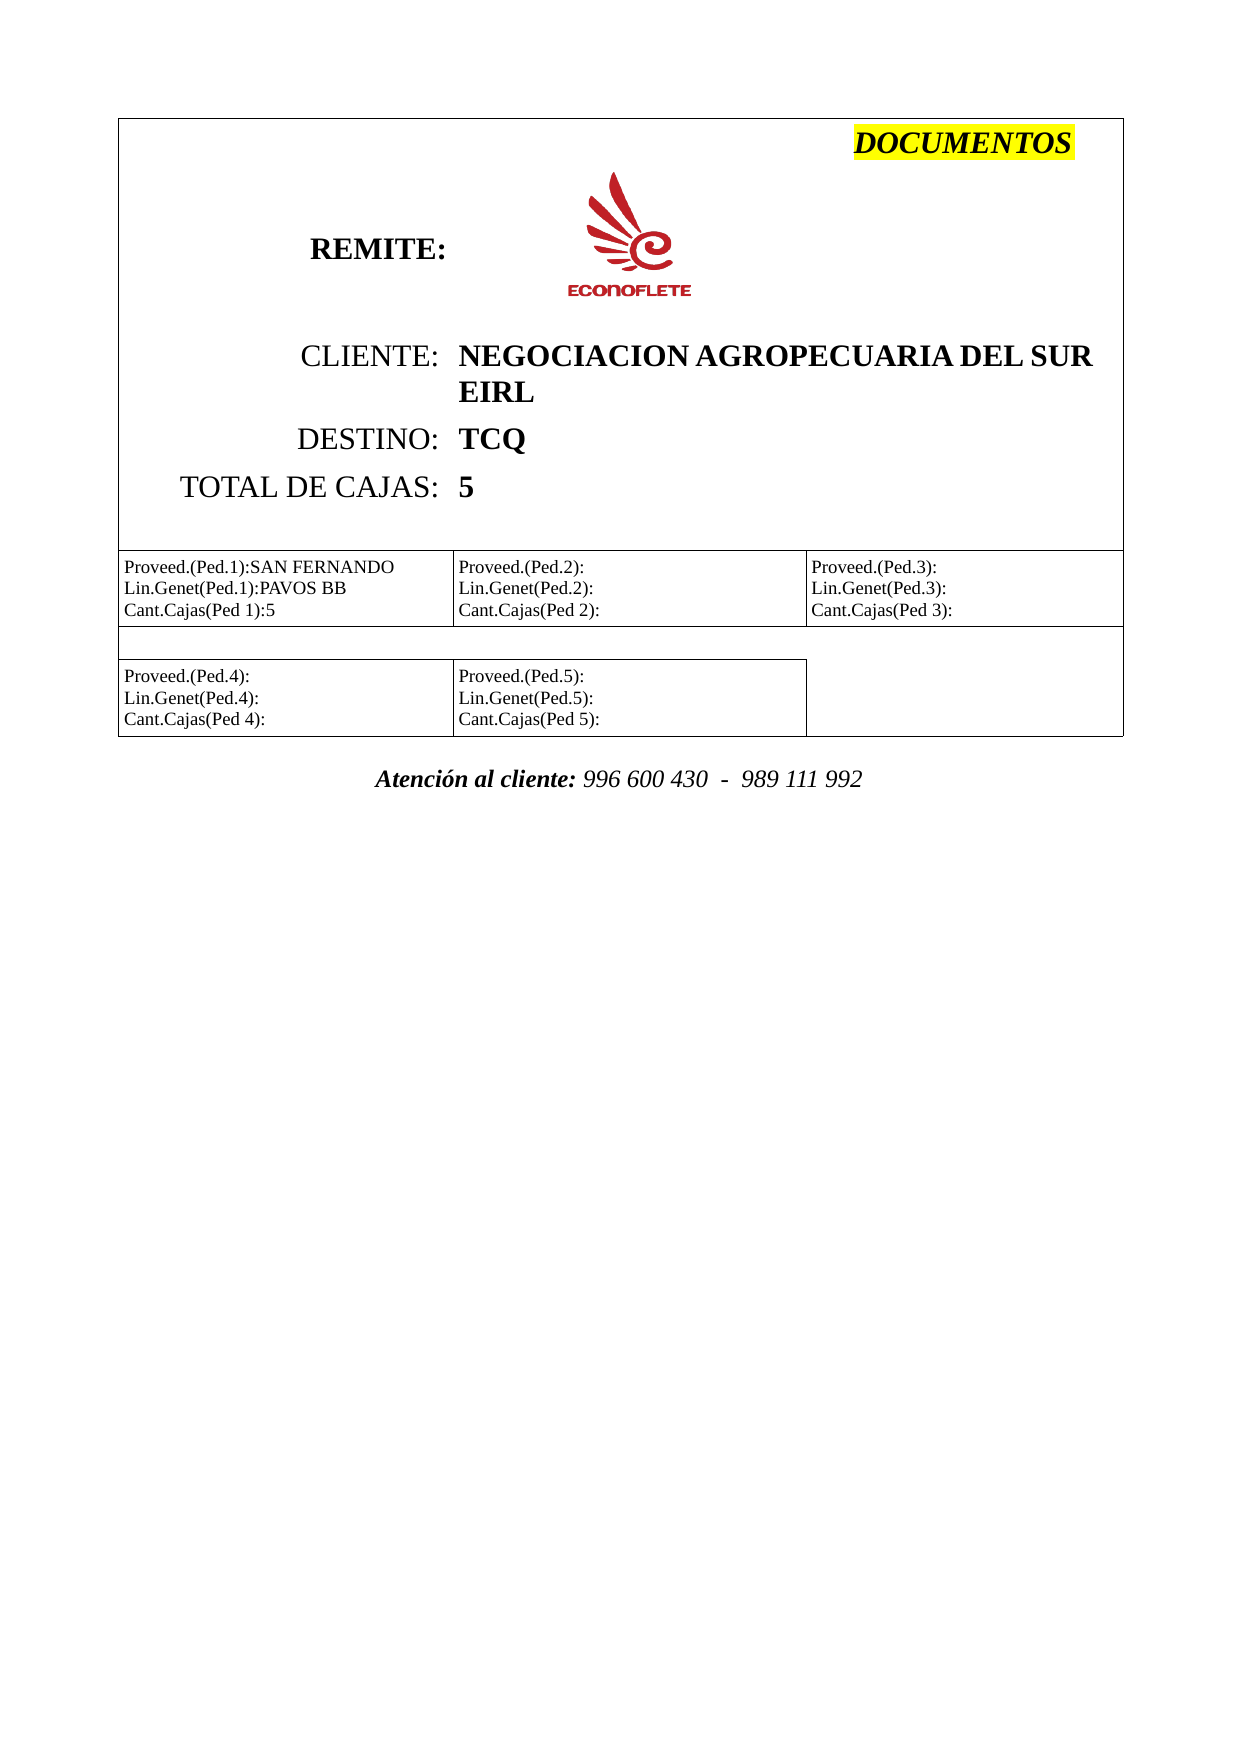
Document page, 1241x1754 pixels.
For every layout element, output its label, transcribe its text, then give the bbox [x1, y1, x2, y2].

table_cell [806, 510, 1123, 550]
table_cell [806, 415, 1123, 462]
table_cell [453, 166, 806, 332]
table_cell NEGOCIACION AGROPECUARIA DEL SUR EIRL [453, 332, 1123, 415]
table_cell TCQ [453, 415, 806, 462]
table_cell [119, 627, 453, 659]
table_cell [806, 627, 1123, 659]
table_cell [453, 510, 806, 550]
text Atención al cliente: 996 600 430 - 989 111 992 [118, 764, 1122, 793]
table_cell [807, 659, 1123, 736]
table_cell Proveed.(Ped.3): Lin.Genet(Ped.3): Cant.Cajas(Ped 3): [807, 551, 1123, 626]
table_cell Proveed.(Ped.2): Lin.Genet(Ped.2): Cant.Cajas(Ped 2): [454, 551, 806, 626]
table_cell Proveed.(Ped.1):SAN FERNANDO Lin.Genet(Ped.1):PAVOS BB Cant.Cajas(Ped 1):5 [119, 551, 453, 626]
table_header [119, 119, 453, 166]
table_cell DESTINO: [119, 415, 453, 462]
table_cell Proveed.(Ped.5): Lin.Genet(Ped.5): Cant.Cajas(Ped 5): [454, 660, 806, 736]
table_header [453, 119, 806, 166]
table_cell TOTAL DE CAJAS: [119, 462, 453, 510]
table_cell REMITE: [119, 166, 453, 332]
table_cell Proveed.(Ped.4): Lin.Genet(Ped.4): Cant.Cajas(Ped 4): [119, 660, 453, 736]
table_cell 5 [453, 462, 1123, 510]
table_cell [806, 166, 1123, 332]
table_cell CLIENTE: [119, 332, 453, 415]
table_cell [119, 510, 453, 550]
picture [552, 171, 707, 297]
table_cell [453, 627, 806, 659]
table_header DOCUMENTOS [806, 119, 1123, 166]
